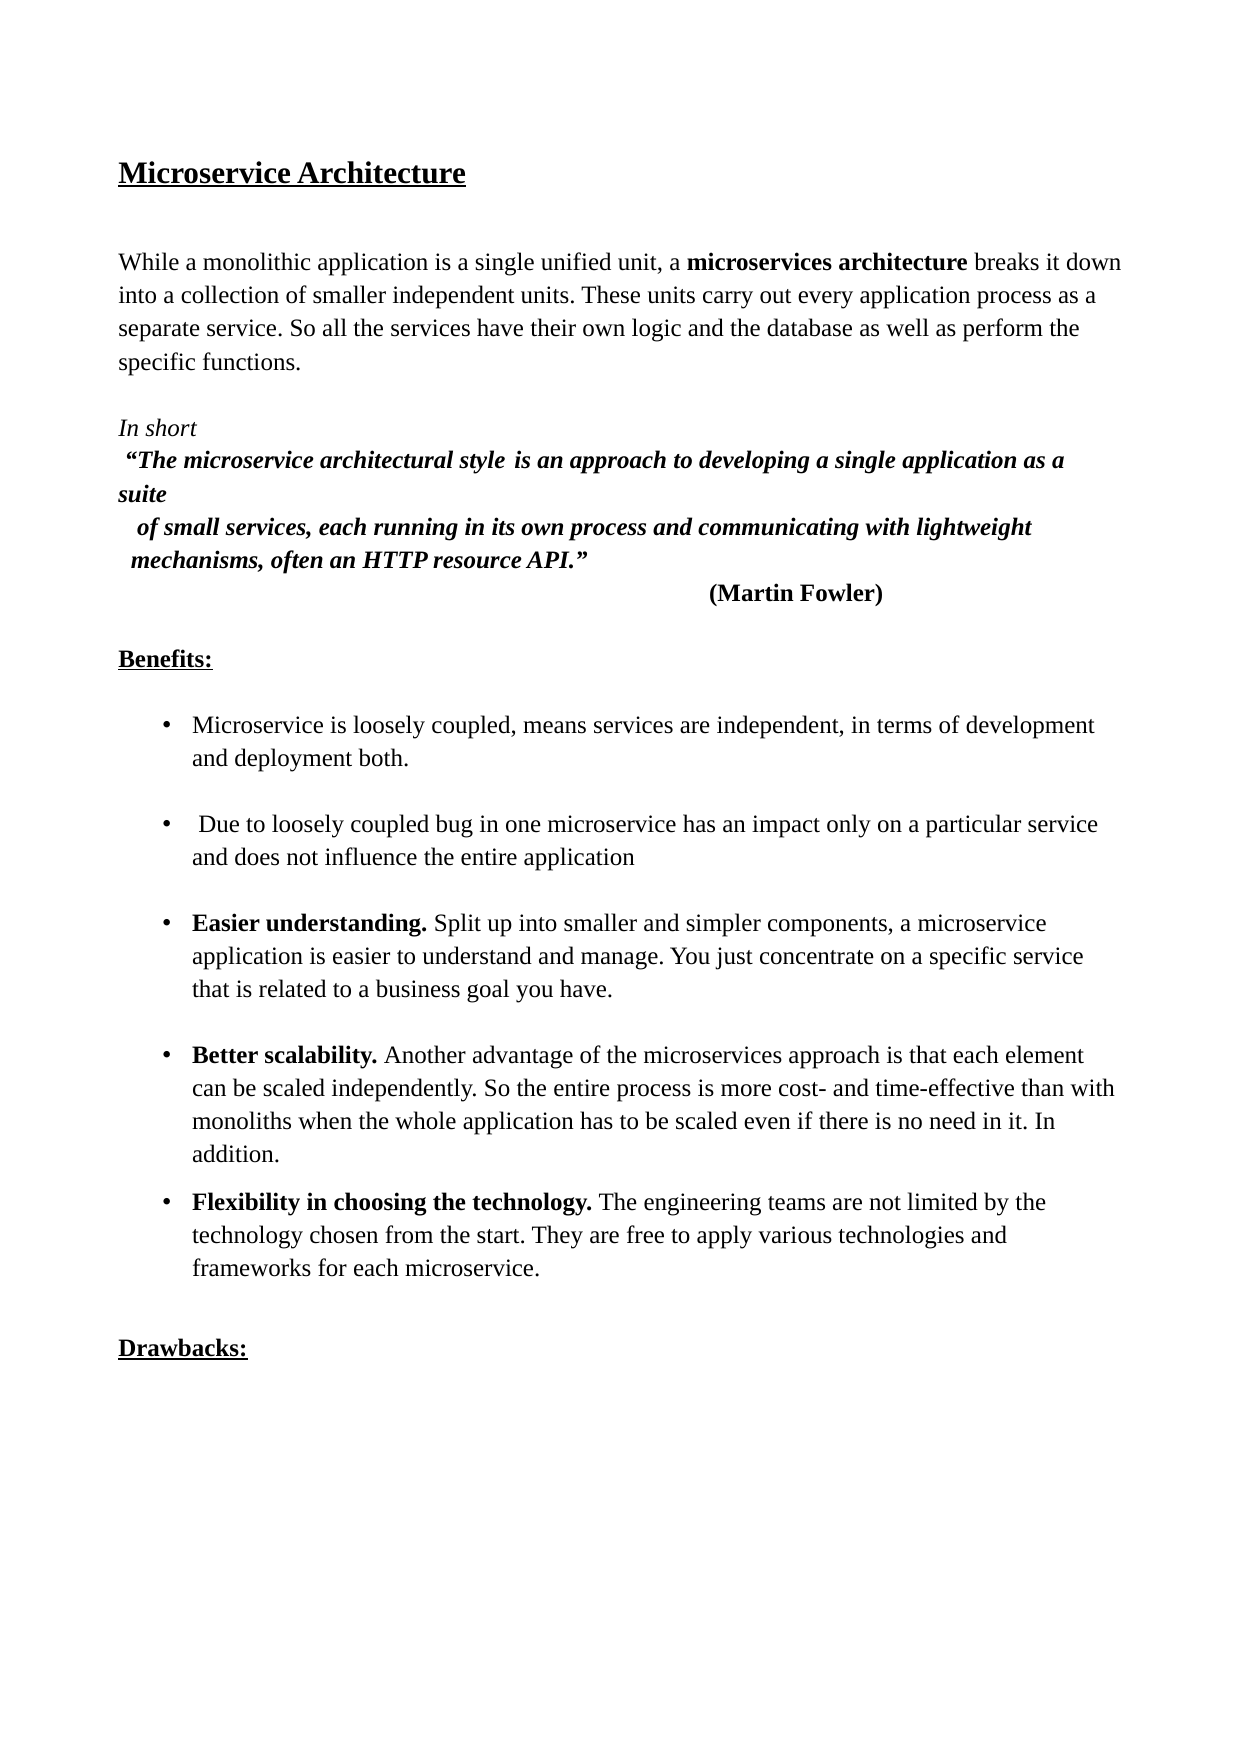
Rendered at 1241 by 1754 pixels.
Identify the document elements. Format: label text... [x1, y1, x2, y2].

subtitle Microservice Architecture [118, 154, 1122, 190]
text While a monolithic application is a single unified unit, a microservices architecture breaks it down into a collection of smaller independent units. These units carry out every application process as a separate service. So all the services have their own logic and the database as well as perform the specific functions. [118, 247, 1122, 375]
text mechanisms, often an HTTP resource API.” [118, 545, 1122, 573]
list Better scalability. Another advantage of the microservices approach is that each element can be scaled independently. So the entire process is more cost- and time-effective than with monoliths when the whole application has to be scaled even if there is no need in it. In addition. [162, 1040, 1122, 1168]
text “The microservice architectural style is an approach to developing a single application as a suite [118, 446, 1122, 507]
text Drawbacks: [118, 1333, 1122, 1362]
text (Martin Fowler) [118, 578, 1122, 606]
text Benefits: [118, 644, 1122, 672]
list Easier understanding. Split up into smaller and simpler components, a microservice application is easier to understand and manage. You just concentrate on a specific service that is related to a business goal you have. [162, 908, 1122, 1003]
list Due to loosely coupled bug in one microservice has an impact only on a particular service and does not influence the entire application [162, 809, 1122, 871]
list Microservice is loosely coupled, means services are independent, in terms of development and deployment both. [162, 710, 1122, 772]
list Flexibility in choosing the technology. The engineering teams are not limited by the technology chosen from the start. They are free to apply various technologies and frameworks for each microservice. [162, 1187, 1122, 1281]
text of small services, each running in its own process and communicating with lightweight [118, 512, 1122, 540]
text In short [118, 413, 1122, 441]
